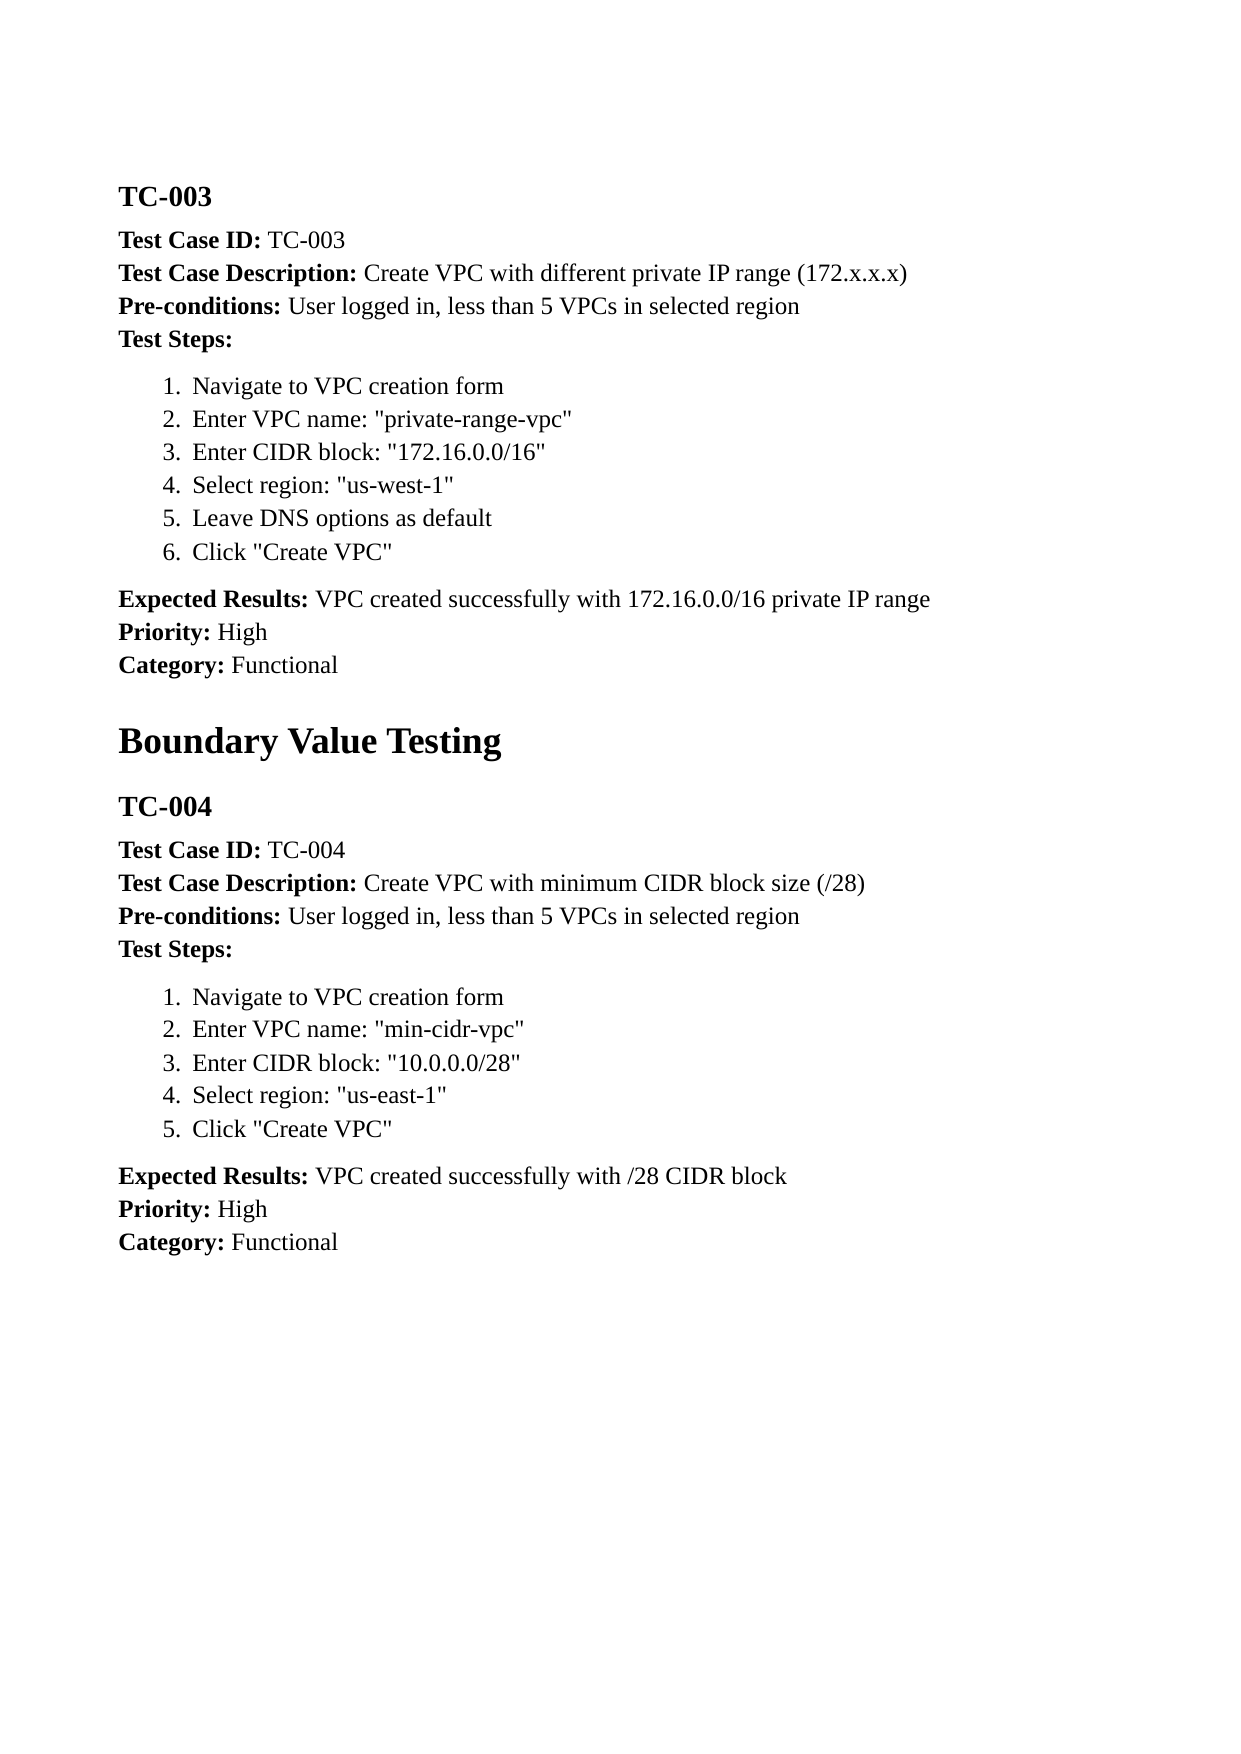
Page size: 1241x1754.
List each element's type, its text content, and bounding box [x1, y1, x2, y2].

text Test Case ID: TC-004 Test Case Description: Create VPC with minimum CIDR block size (/28) Pre-conditions: User logged in, less than 5 VPCs in selected region Test Steps: [118, 835, 1122, 963]
list Enter CIDR block: "10.0.0.0/28" [162, 1048, 1122, 1076]
subtitle TC-003 [118, 179, 1122, 212]
list Enter VPC name: "private-range-vpc" [162, 404, 1122, 433]
list Select region: "us-west-1" [162, 471, 1122, 499]
list Enter VPC name: "min-cidr-vpc" [162, 1014, 1122, 1043]
list Navigate to VPC creation form [162, 982, 1122, 1010]
list Leave DNS options as default [162, 503, 1122, 532]
subtitle Boundary Value Testing [118, 719, 1122, 762]
text Expected Results: VPC created successfully with 172.16.0.0/16 private IP range Priority: High Category: Functional [118, 584, 1122, 679]
list Navigate to VPC creation form [162, 371, 1122, 400]
list Click "Create VPC" [162, 1114, 1122, 1142]
list Select region: "us-east-1" [162, 1081, 1122, 1109]
text Expected Results: VPC created successfully with /28 CIDR block Priority: High Category: Functional [118, 1161, 1122, 1256]
subtitle TC-004 [118, 789, 1122, 822]
list Enter CIDR block: "172.16.0.0/16" [162, 437, 1122, 466]
text Test Case ID: TC-003 Test Case Description: Create VPC with different private IP range (172.x.x.x) Pre-conditions: User logged in, less than 5 VPCs in selected region Test Steps: [118, 225, 1122, 353]
list Click "Create VPC" [162, 537, 1122, 565]
